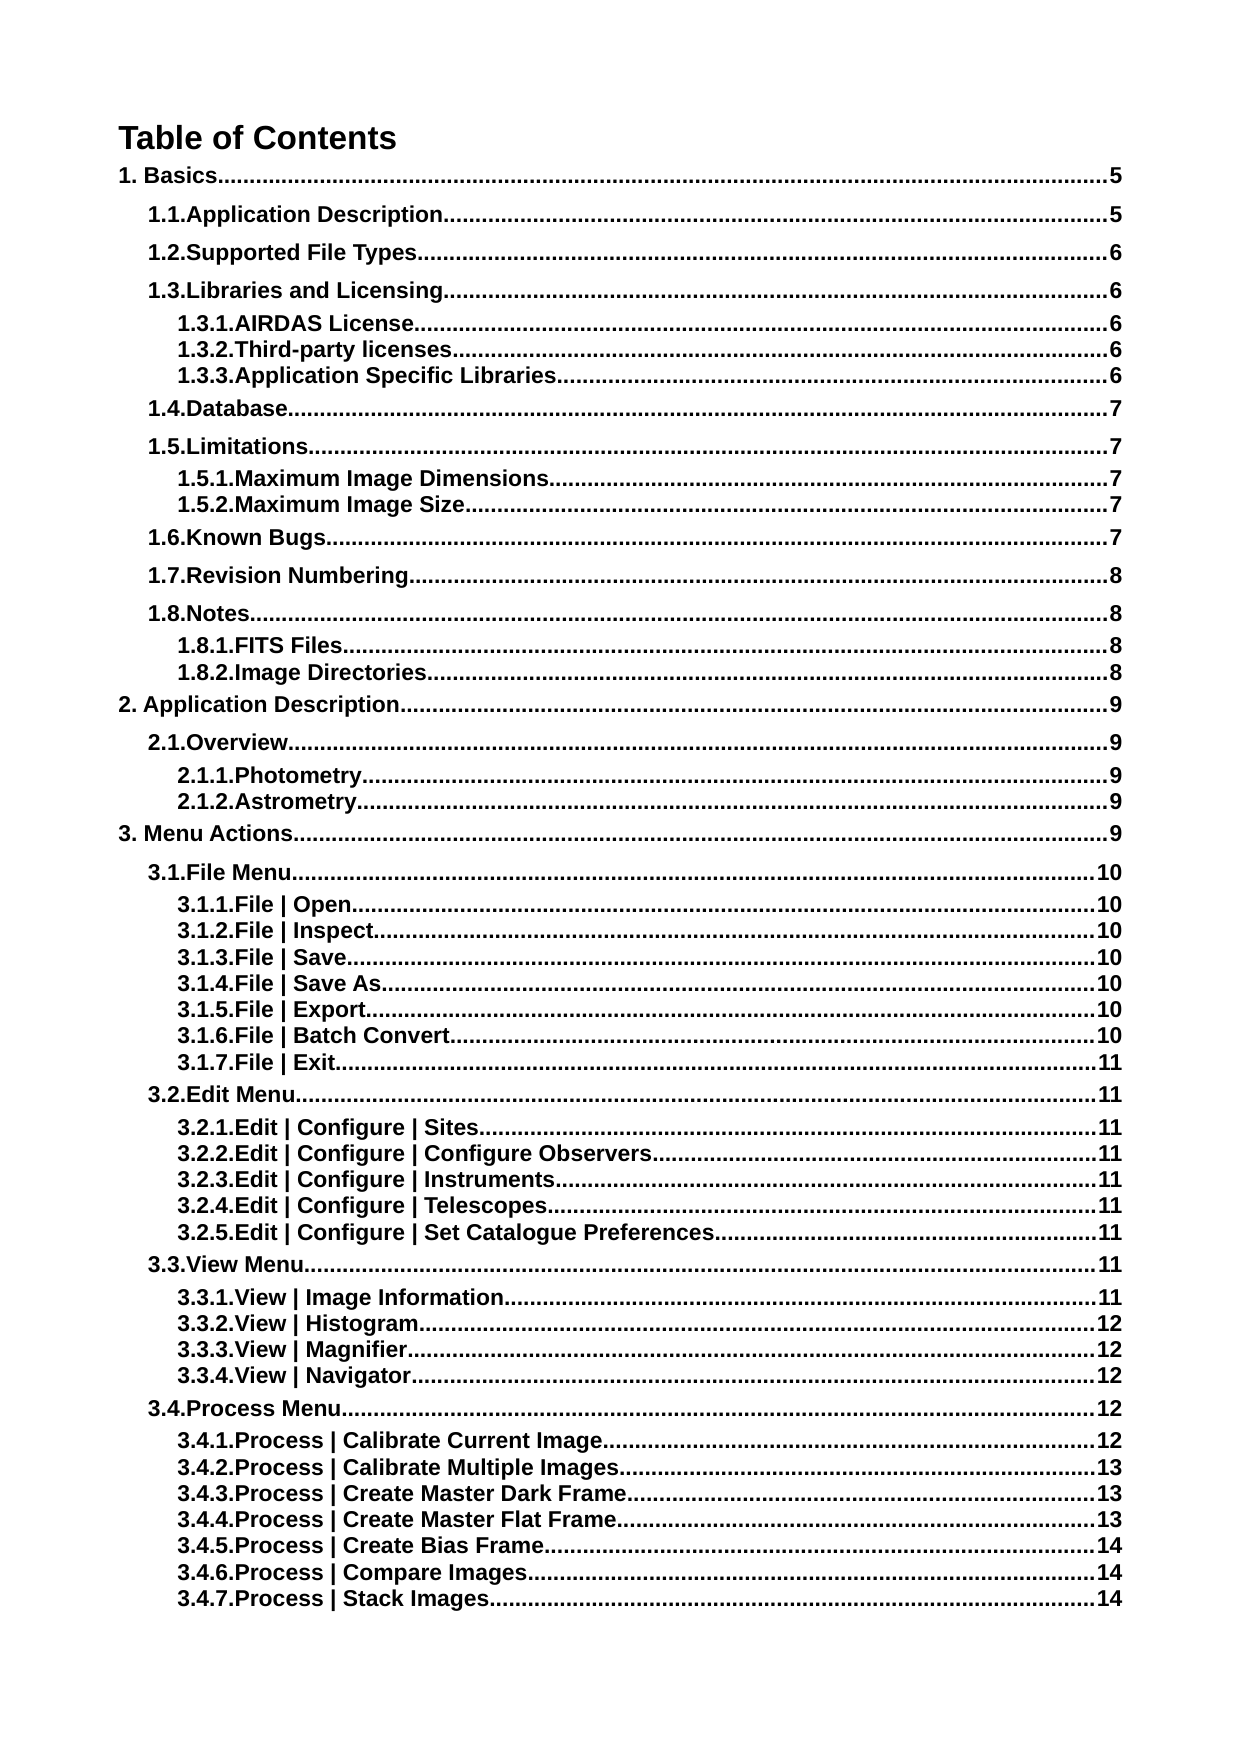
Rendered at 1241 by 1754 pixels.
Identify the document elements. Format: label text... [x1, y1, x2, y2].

text 3.1.5.File | Export 10 [177, 996, 1122, 1022]
text 3.2.1.Edit | Configure | Sites 11 [177, 1113, 1122, 1140]
text 3.3.1.View | Image Information 11 [177, 1283, 1122, 1310]
text 3.4.5.Process | Create Bias Frame 14 [177, 1532, 1122, 1559]
text 2.1.1.Photometry 9 [177, 762, 1122, 788]
subtitle 3.1.File Menu 10 [118, 858, 1122, 885]
text 3.2.5.Edit | Configure | Set Catalogue Preferences 11 [177, 1219, 1122, 1245]
subtitle 1.5.Limitations 7 [118, 433, 1122, 459]
text 3.3.4.View | Navigator 12 [177, 1362, 1122, 1389]
text 3.1.6.File | Batch Convert 10 [177, 1022, 1122, 1049]
subtitle 1.6.Known Bugs 7 [118, 524, 1122, 550]
text 3.1.1.File | Open 10 [177, 891, 1122, 917]
subtitle 1.7.Revision Numbering 8 [118, 562, 1122, 588]
text 3.2.2.Edit | Configure | Configure Observers 11 [177, 1140, 1122, 1166]
subtitle 3.2.Edit Menu 11 [118, 1081, 1122, 1107]
subtitle 3. Menu Actions 9 [118, 820, 1122, 847]
subtitle 1.1.Application Description 5 [118, 201, 1122, 227]
subtitle 3.3.View Menu 11 [118, 1251, 1122, 1277]
text 2.1.2.Astrometry 9 [177, 788, 1122, 814]
text 1.3.2.Third-party licenses 6 [177, 336, 1122, 362]
text 1.8.1.FITS Files 8 [177, 632, 1122, 659]
text 3.4.6.Process | Compare Images 14 [177, 1559, 1122, 1585]
text 1.3.3.Application Specific Libraries 6 [177, 362, 1122, 388]
text 3.1.3.File | Save 10 [177, 943, 1122, 970]
text 1.5.1.Maximum Image Dimensions 7 [177, 465, 1122, 491]
text 3.4.2.Process | Calibrate Multiple Images 13 [177, 1453, 1122, 1480]
subtitle 3.4.Process Menu 12 [118, 1395, 1122, 1421]
text 3.4.1.Process | Calibrate Current Image 12 [177, 1427, 1122, 1453]
text 1.8.2.Image Directories 8 [177, 659, 1122, 685]
subtitle 1. Basics 5 [118, 162, 1122, 189]
subtitle 1.3.Libraries and Licensing 6 [118, 277, 1122, 303]
text 1.5.2.Maximum Image Size 7 [177, 491, 1122, 518]
text 3.1.2.File | Inspect 10 [177, 917, 1122, 943]
text 3.4.4.Process | Create Master Flat Frame 13 [177, 1506, 1122, 1532]
subtitle 1.2.Supported File Types 6 [118, 239, 1122, 265]
text 3.1.7.File | Exit 11 [177, 1049, 1122, 1075]
text 1.3.1.AIRDAS License 6 [177, 309, 1122, 336]
text 3.3.3.View | Magnifier 12 [177, 1336, 1122, 1362]
subtitle 2. Application Description 9 [118, 691, 1122, 717]
subtitle 1.8.Notes 8 [118, 600, 1122, 626]
text 3.2.3.Edit | Configure | Instruments 11 [177, 1166, 1122, 1192]
text 3.1.4.File | Save As 10 [177, 970, 1122, 996]
text 3.4.3.Process | Create Master Dark Frame 13 [177, 1480, 1122, 1506]
subtitle 2.1.Overview 9 [118, 729, 1122, 756]
subtitle 1.4.Database 7 [118, 394, 1122, 421]
subtitle Table of Contents [118, 118, 1122, 157]
text 3.3.2.View | Histogram 12 [177, 1310, 1122, 1336]
text 3.2.4.Edit | Configure | Telescopes 11 [177, 1192, 1122, 1219]
text 3.4.7.Process | Stack Images 14 [177, 1585, 1122, 1612]
